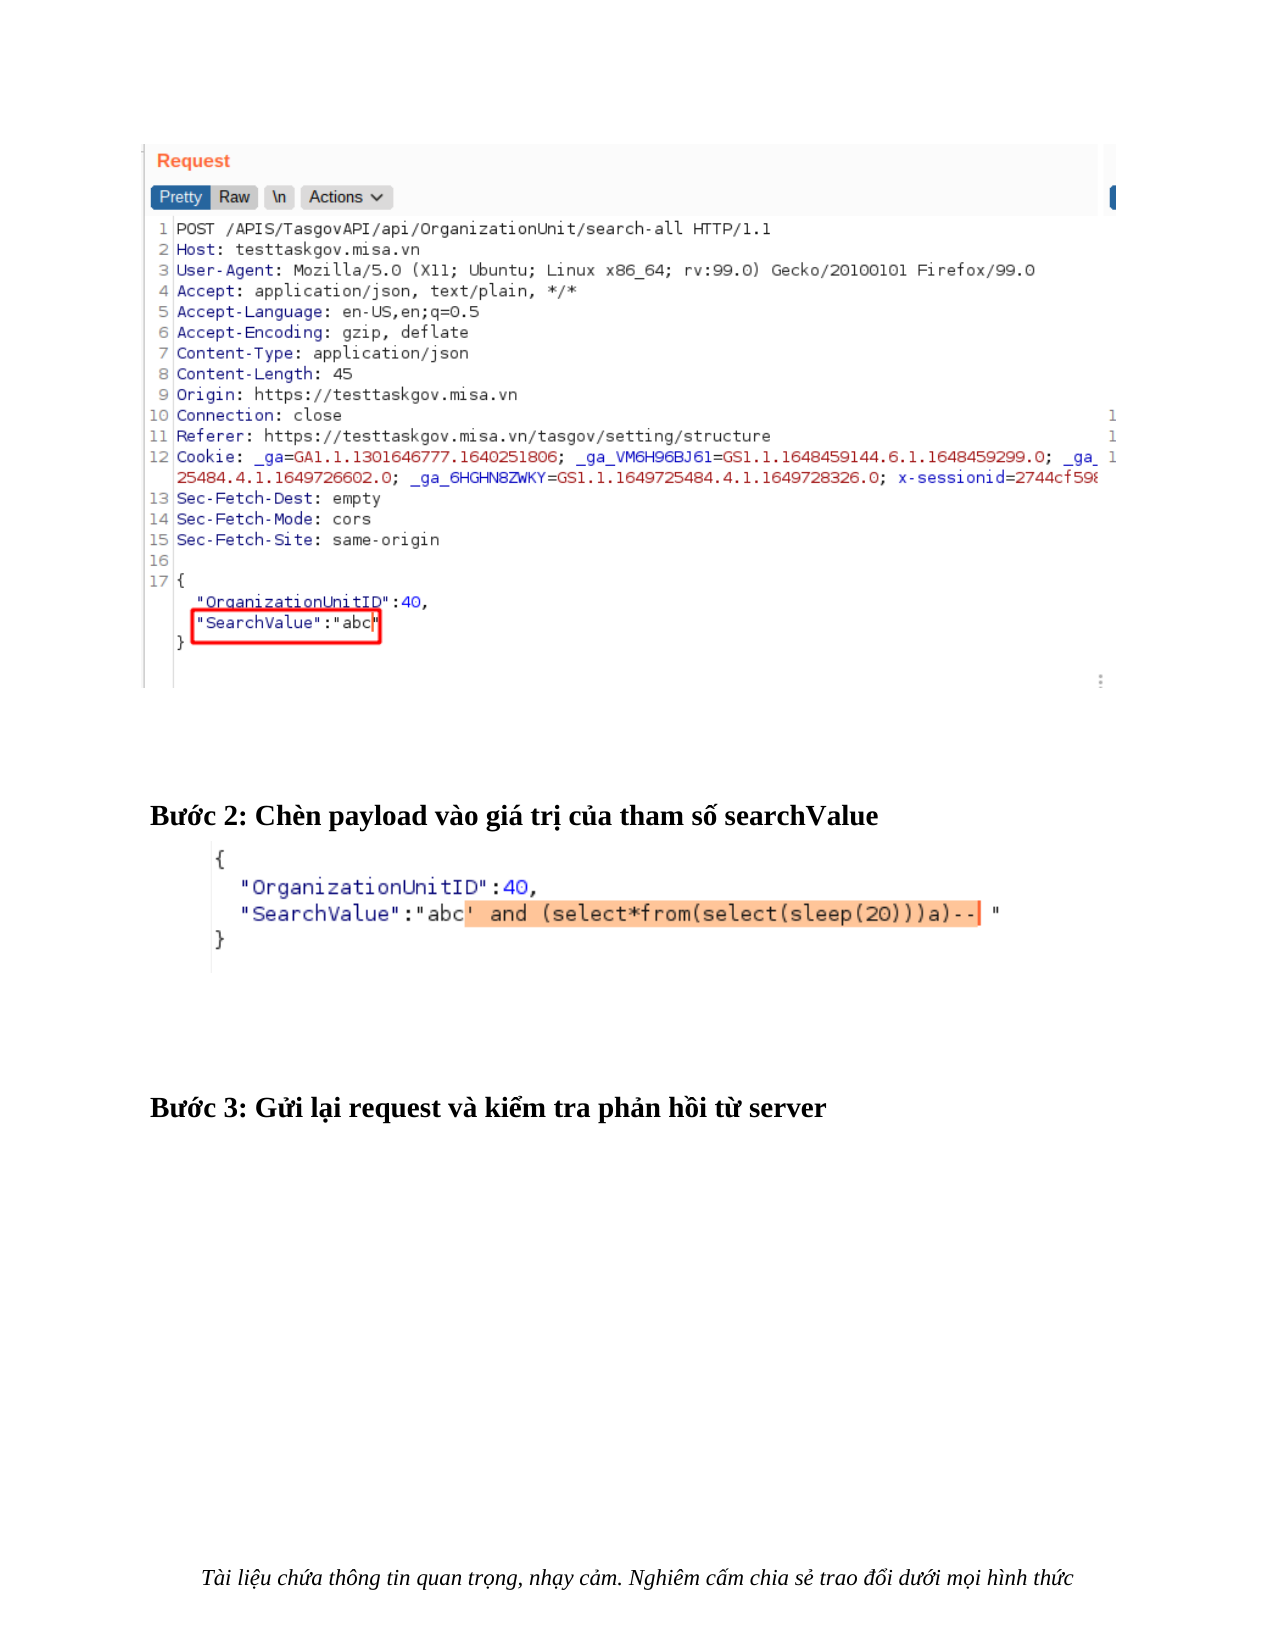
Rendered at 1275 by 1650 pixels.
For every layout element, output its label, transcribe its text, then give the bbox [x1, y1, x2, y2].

picture [210, 841, 1075, 973]
list Bước 3: Gửi lại request và kiểm tra phản hồi từ server [150, 1090, 1125, 1124]
list Bước 2: Chèn payload vào giá trị của tham số searchValue [150, 798, 1125, 832]
picture [141, 144, 1116, 688]
